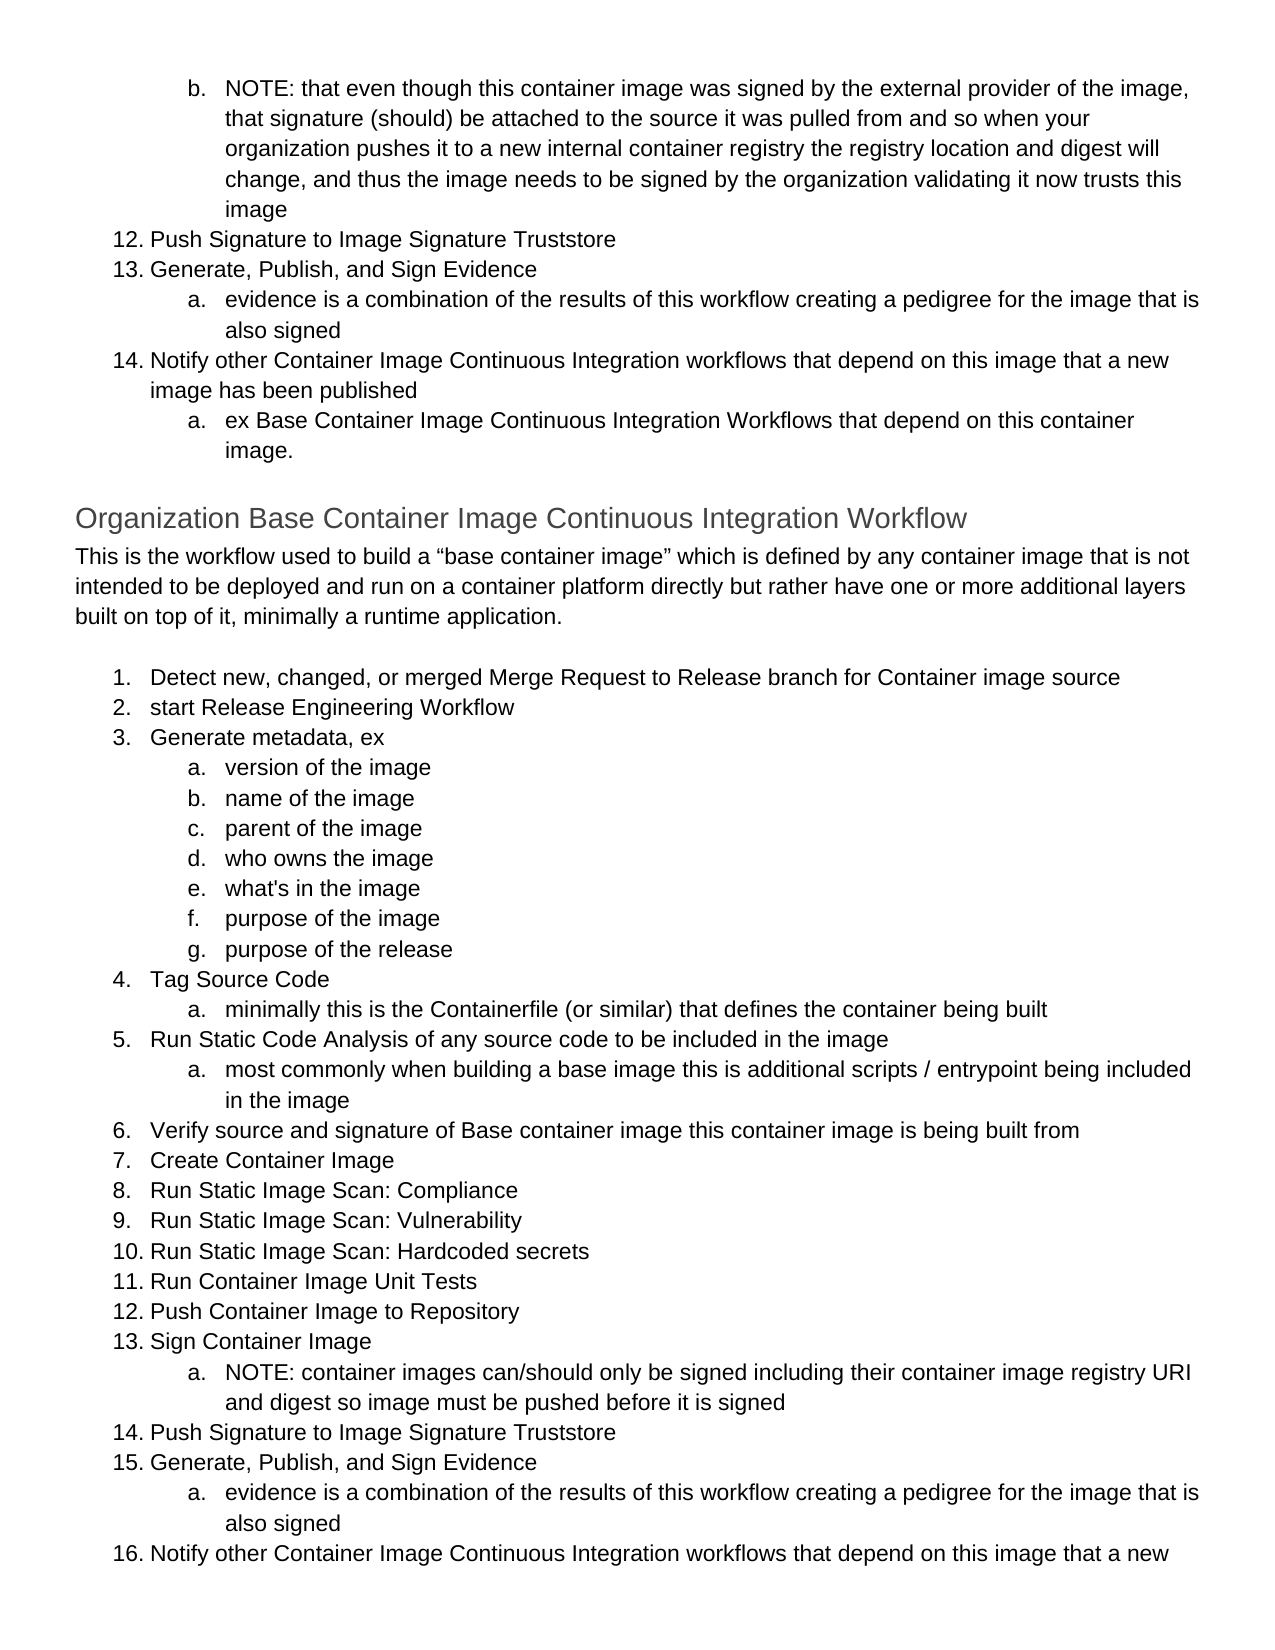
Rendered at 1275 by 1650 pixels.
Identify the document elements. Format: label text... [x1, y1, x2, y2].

text This is the workflow used to build a “base container image” which is defined by any container image that is not intended to be deployed and run on a container platform directly but rather have one or more additional layers built on top of it, minimally a runtime application. [75, 543, 1200, 630]
list Push Signature to Image Signature Truststore [112, 226, 1200, 252]
list Generate, Publish, and Sign Evidence [112, 256, 1200, 283]
list evidence is a combination of the results of this workflow creating a pedigree for the image that is also signed [187, 286, 1200, 343]
list minimally this is the Containerfile (or similar) that defines the container being built [187, 996, 1200, 1022]
list Notify other Container Image Continuous Integration workflows that depend on this image that a new image has been published [112, 347, 1200, 403]
list Run Static Code Analysis of any source code to be included in the image [112, 1026, 1200, 1053]
list what's in the image [187, 875, 1200, 902]
list Run Static Image Scan: Hardcoded secrets [112, 1238, 1200, 1264]
list NOTE: that even though this container image was signed by the external provider of the image, that signature (should) be attached to the source it was pulled from and so when your organization pushes it to a new internal container registry the registry location and digest will change, and thus the image needs to be signed by the organization validating it now trusts this image [187, 75, 1200, 222]
list Verify source and signature of Base container image this container image is being built from [112, 1117, 1200, 1143]
list who owns the image [187, 845, 1200, 871]
list version of the image [187, 754, 1200, 781]
list most commonly when building a base image this is additional scripts / entrypoint being included in the image [187, 1056, 1200, 1113]
list Detect new, changed, or merged Merge Request to Release branch for Container image source [112, 664, 1200, 690]
list Run Container Image Unit Tests [112, 1268, 1200, 1294]
list Generate, Publish, and Sign Evidence [112, 1449, 1200, 1476]
list Push Signature to Image Signature Truststore [112, 1419, 1200, 1445]
list ex Base Container Image Continuous Integration Workflows that depend on this container image. [187, 407, 1200, 464]
list Run Static Image Scan: Vulnerability [112, 1207, 1200, 1234]
list purpose of the release [187, 936, 1200, 962]
list name of the image [187, 784, 1200, 811]
list Push Container Image to Repository [112, 1298, 1200, 1324]
list Create Container Image [112, 1147, 1200, 1173]
list Generate metadata, ex [112, 724, 1200, 751]
list Sign Container Image [112, 1328, 1200, 1355]
list Notify other Container Image Continuous Integration workflows that depend on this image that a new [112, 1540, 1200, 1566]
list parent of the image [187, 815, 1200, 841]
list evidence is a combination of the results of this workflow creating a pedigree for the image that is also signed [187, 1479, 1200, 1536]
list purpose of the image [187, 905, 1200, 932]
list Tag Source Code [112, 966, 1200, 992]
subtitle Organization Base Container Image Continuous Integration Workflow [75, 501, 1200, 534]
list start Release Engineering Workflow [112, 694, 1200, 720]
list NOTE: container images can/should only be signed including their container image registry URI and digest so image must be pushed before it is signed [187, 1358, 1200, 1415]
list Run Static Image Scan: Compliance [112, 1177, 1200, 1204]
